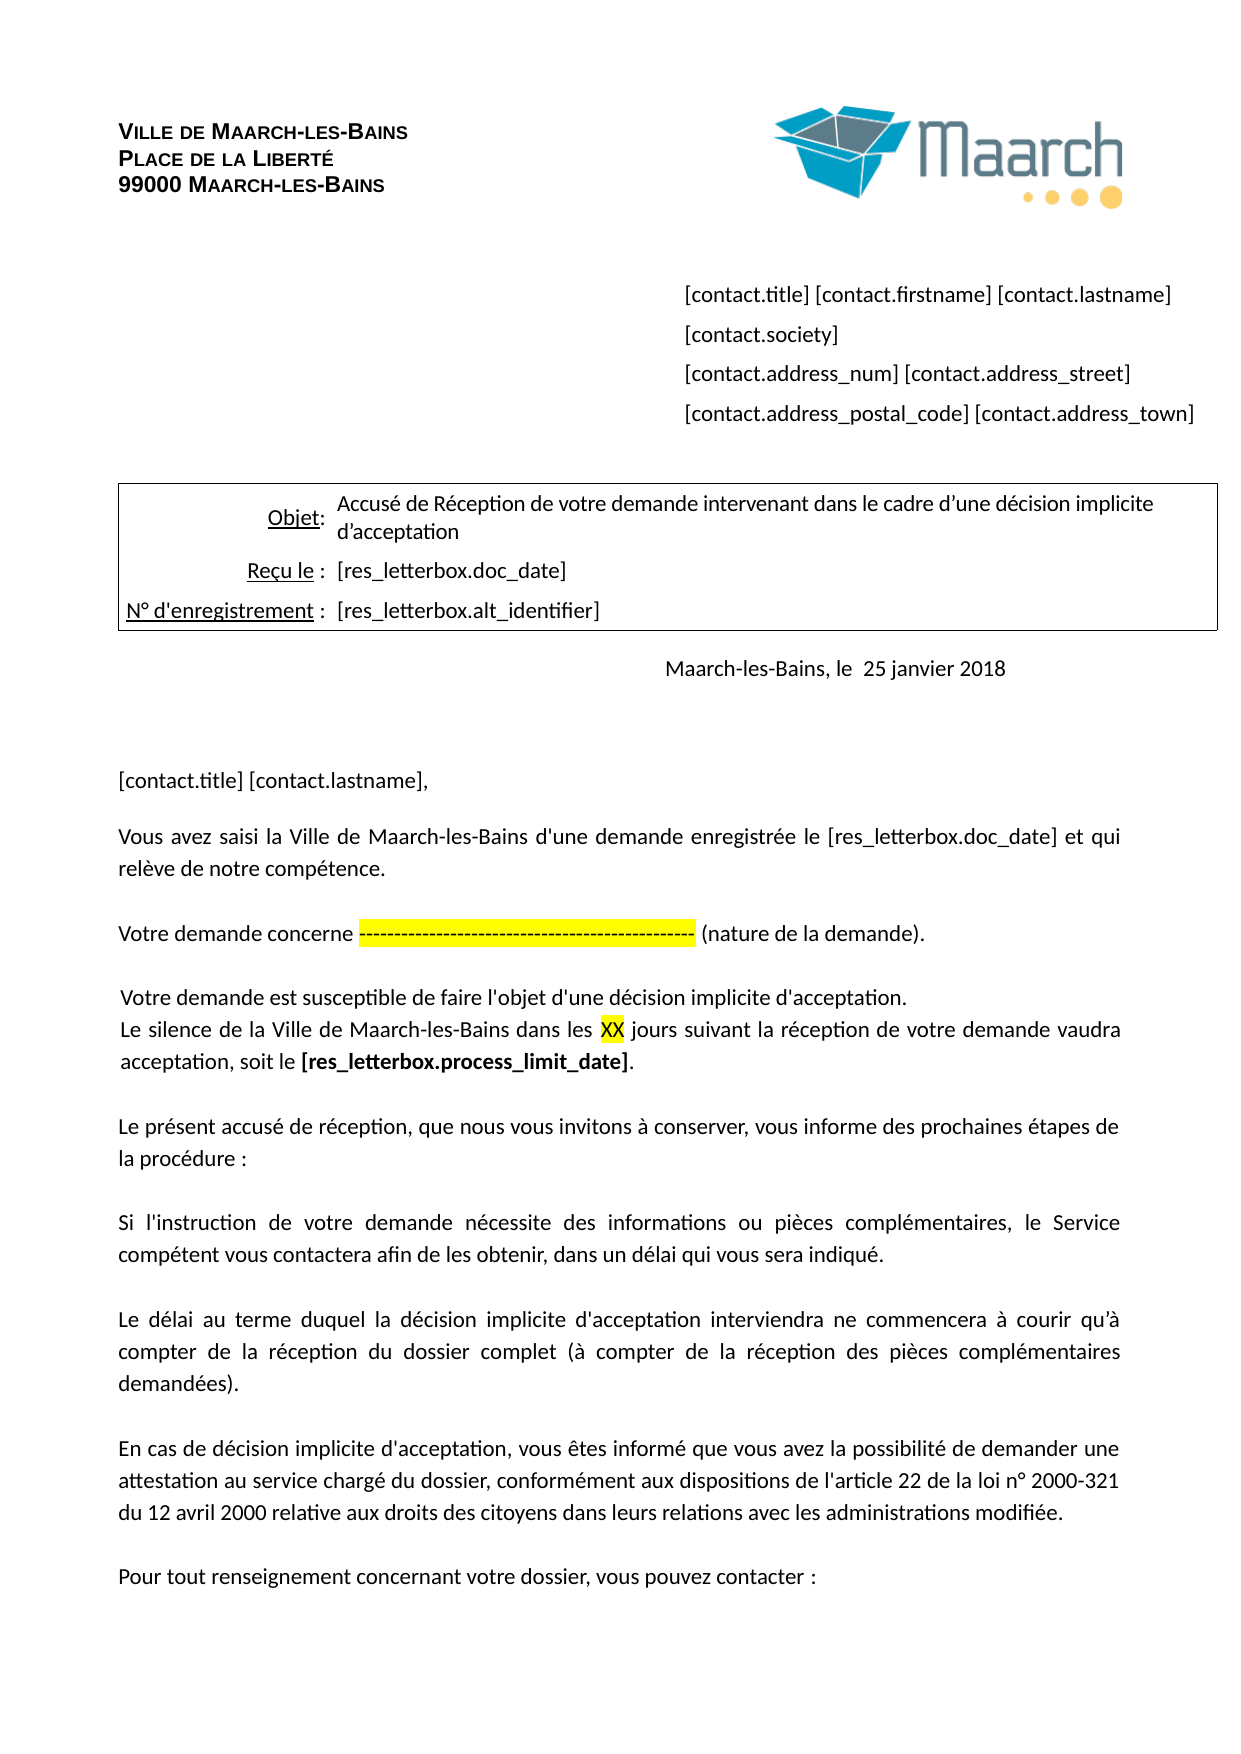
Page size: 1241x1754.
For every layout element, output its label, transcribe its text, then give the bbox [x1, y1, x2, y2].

text [contact.title] [contact.lastname], [118, 766, 1122, 794]
table_cell [contact.address_postal_code] [contact.address_town] [679, 393, 1217, 432]
text Maarch-les-Bains, le 25 janvier 2018 [148, 654, 1122, 682]
table_header [contact.title] [contact.firstname] [contact.lastname] [679, 275, 1217, 314]
text Si l'instruction de votre demande nécessite des informations ou pièces complémentaires, le Service compétent vous contactera afin de les obtenir, dans un délai qui vous sera indiqué. [118, 1208, 1122, 1268]
table_cell [118, 393, 679, 432]
text Votre demande concerne ------------------------------------------------ (nature de la demande). [118, 919, 1122, 947]
table_cell Reçu le : [119, 551, 331, 590]
text En cas de décision implicite d'acceptation, vous êtes informé que vous avez la possibilité de demander une attestation au service chargé du dossier, conformément aux dispositions de l'article 22 de la loi n° 2000-321 du 12 avril 2000 relative aux droits des citoyens dans leurs relations avec les administrations modifiée. [118, 1434, 1122, 1526]
text Le délai au terme duquel la décision implicite d'acceptation interviendra ne commencera à courir qu’à compter de la réception du dossier complet (à compter de la réception des pièces complémentaires demandées). [118, 1305, 1122, 1397]
picture [773, 106, 1123, 209]
table_cell [res_letterbox.alt_identifier] [331, 590, 1217, 630]
text Vous avez saisi la Ville de Maarch-les-Bains d'une demande enregistrée le [res_letterbox.doc_date] et qui relève de notre compétence. [118, 822, 1122, 882]
text Votre demande est susceptible de faire l'objet d'une décision implicite d'acceptation. [120, 983, 1122, 1011]
text Pour tout renseignement concernant votre dossier, vous pouvez contacter : [118, 1562, 1122, 1590]
table_header Accusé de Réception de votre demande intervenant dans le cadre d’une décision implicite d’acceptation [331, 484, 1217, 551]
table_cell [118, 314, 679, 353]
table_header [118, 275, 679, 314]
table_cell [contact.address_num] [contact.address_street] [679, 354, 1217, 393]
text Le silence de la Ville de Maarch-les-Bains dans les XX jours suivant la réception de votre demande vaudra acceptation, soit le [res_letterbox.process_limit_date]. [120, 1015, 1122, 1075]
table_header Objet: [119, 484, 331, 551]
table_cell N° d'enregistrement : [119, 590, 331, 630]
table_cell [contact.society] [679, 314, 1217, 353]
text Le présent accusé de réception, que nous vous invitons à conserver, vous informe des prochaines étapes de la procédure : [118, 1112, 1122, 1172]
table_cell [res_letterbox.doc_date] [331, 551, 1217, 590]
table_cell [118, 354, 679, 393]
